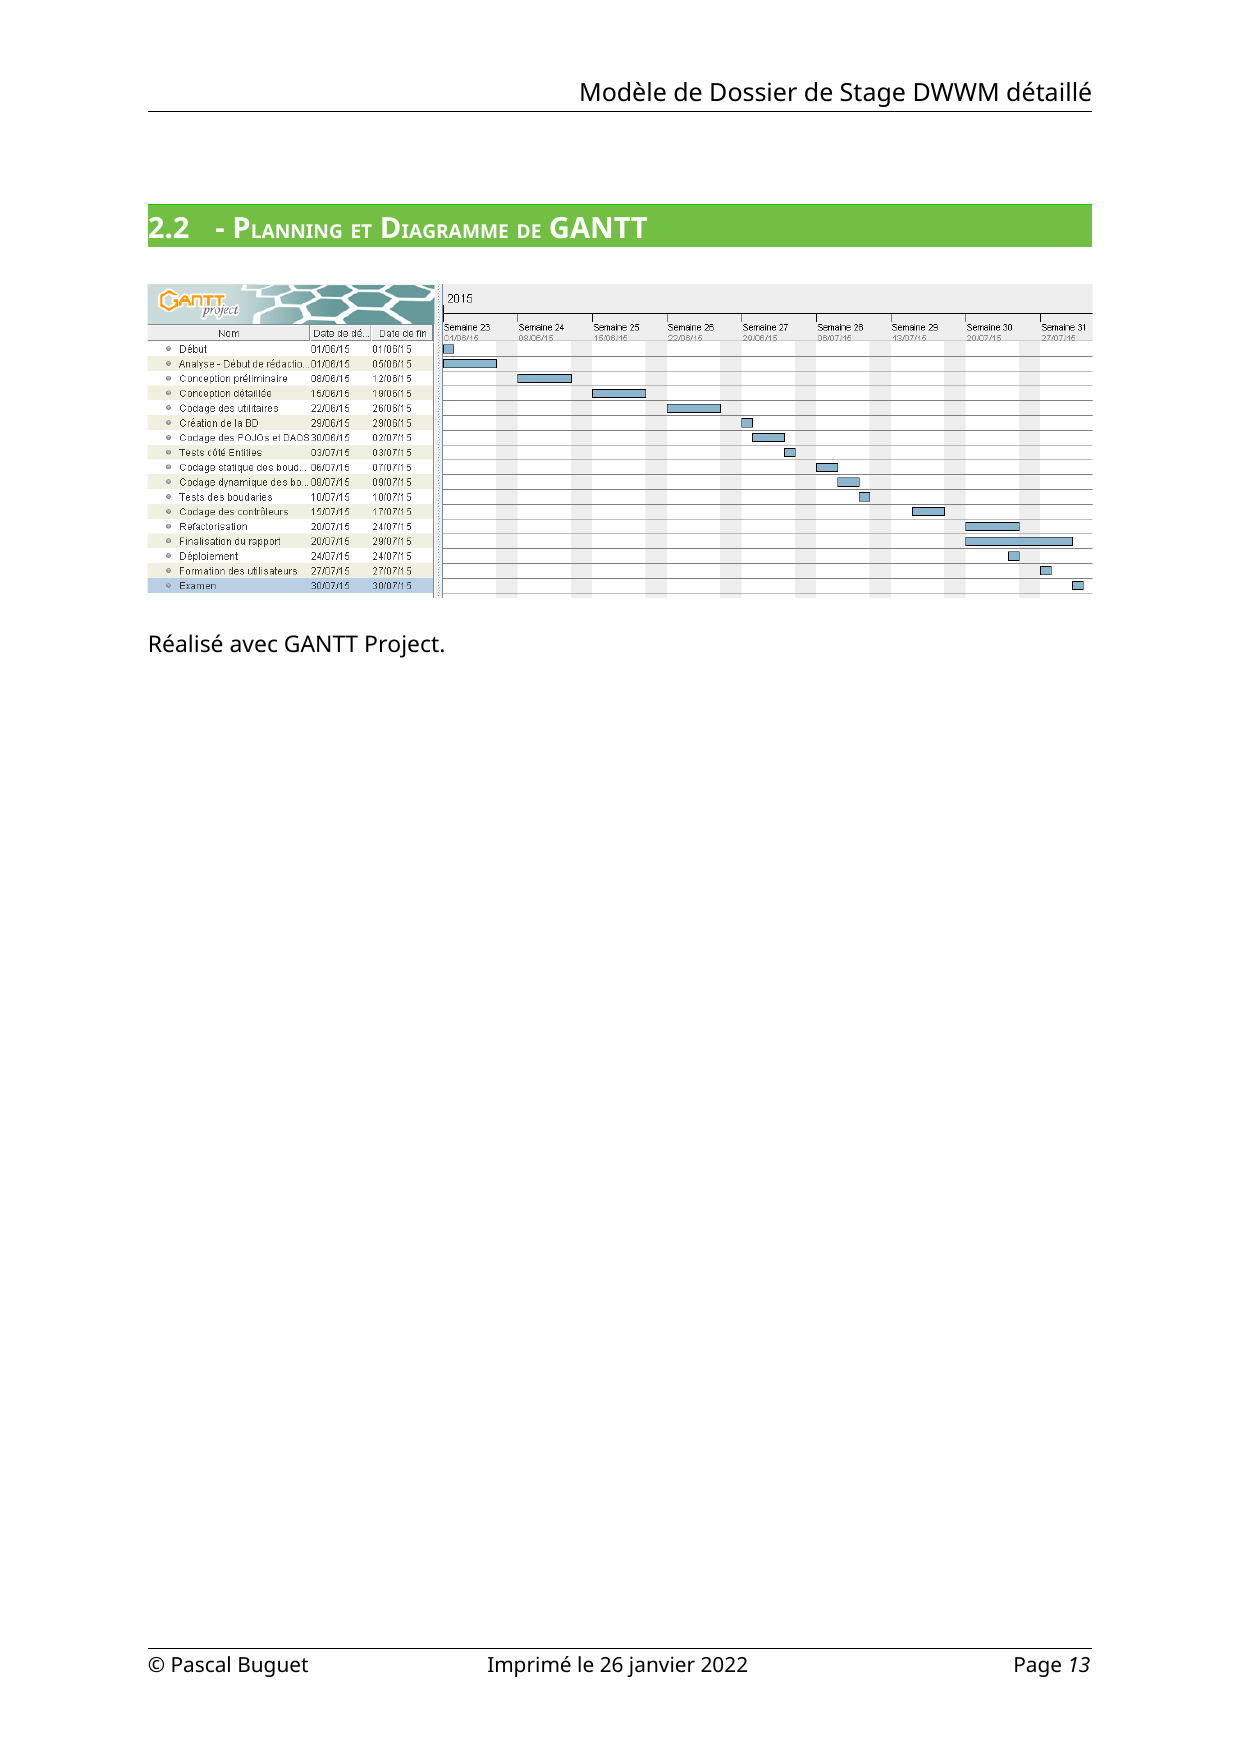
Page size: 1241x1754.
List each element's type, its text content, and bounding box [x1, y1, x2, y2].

subtitle - Planning et Diagramme de GANTT [148, 205, 1092, 247]
picture [147, 284, 1093, 598]
text Réalisé avec GANTT Project. [148, 628, 1092, 660]
